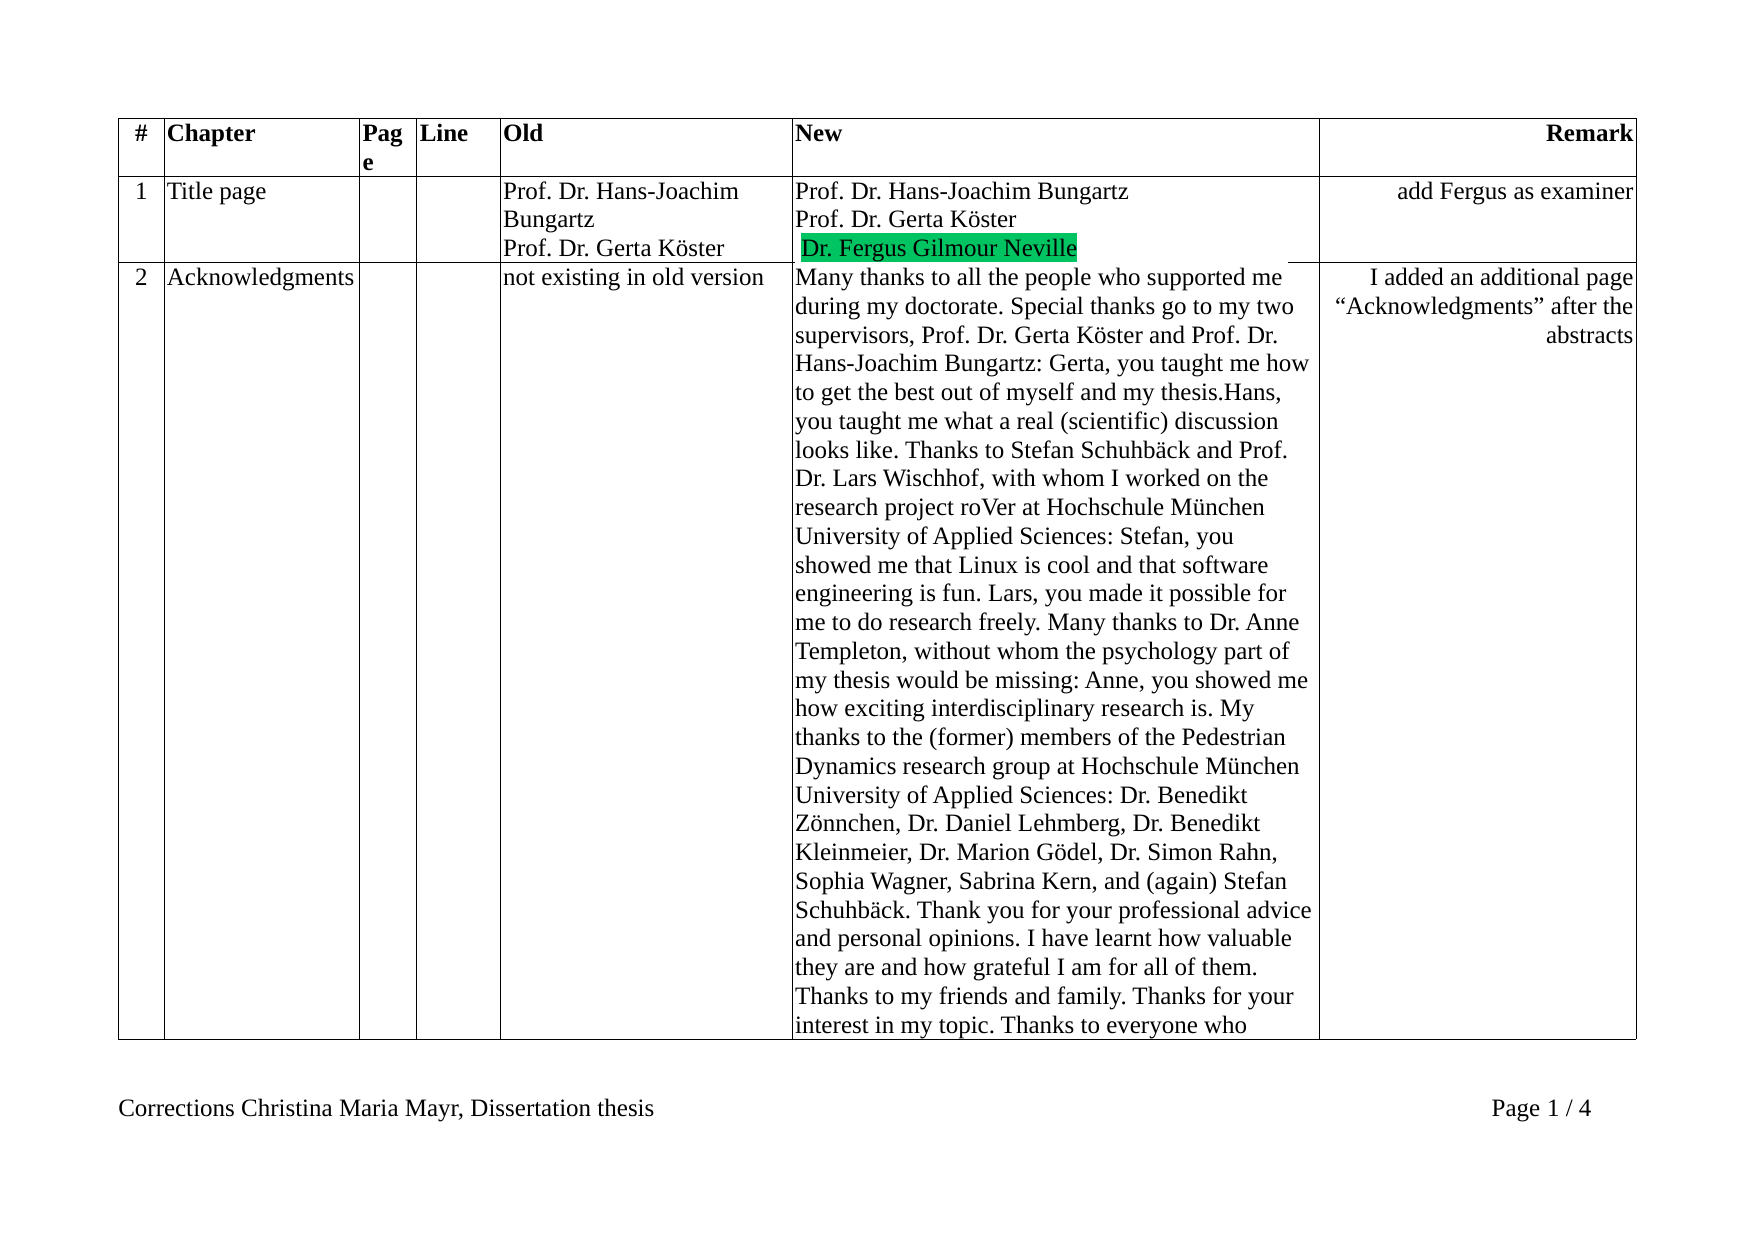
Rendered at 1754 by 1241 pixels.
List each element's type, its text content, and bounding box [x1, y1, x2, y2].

table_cell 2 [119, 263, 164, 1038]
table_header Chapter [165, 119, 359, 176]
table_header # [119, 119, 164, 176]
table_cell Acknowledgments [165, 263, 359, 1038]
table_cell [417, 177, 500, 262]
table_cell I added an additional page “Acknowledgments” after the abstracts [1320, 263, 1636, 1038]
table_header Line [417, 119, 500, 176]
table_cell [417, 263, 500, 1038]
table_cell [360, 263, 416, 1038]
table_cell Prof. Dr. Hans-Joachim Bungartz Prof. Dr. Gerta Köster Dr. Fergus Gilmour Neville [793, 177, 1319, 262]
table_header Old [501, 119, 792, 176]
table_header New [793, 119, 1319, 176]
table_cell [360, 177, 416, 262]
table_cell Prof. Dr. Hans-Joachim Bungartz Prof. Dr. Gerta Köster [501, 177, 792, 262]
table_cell add Fergus as examiner [1320, 177, 1636, 262]
table_cell not existing in old version [501, 263, 792, 1038]
table_cell Many thanks to all the people who supported me during my doctorate. Special thanks go to my two supervisors, Prof. Dr. Gerta Köster and Prof. Dr. Hans-Joachim Bungartz: Gerta, you taught me how to get the best out of myself and my thesis.Hans, you taught me what a real (scientific) discussion looks like. Thanks to Stefan Schuhbäck and Prof. Dr. Lars Wischhof, with whom I worked on the research project roVer at Hochschule München University of Applied Sciences: Stefan, you showed me that Linux is cool and that software engineering is fun. Lars, you made it possible for me to do research freely. Many thanks to Dr. Anne Templeton, without whom the psychology part of my thesis would be missing: Anne, you showed me how exciting interdisciplinary research is. My thanks to the (former) members of the Pedestrian Dynamics research group at Hochschule München University of Applied Sciences: Dr. Benedikt Zönnchen, Dr. Daniel Lehmberg, Dr. Benedikt Kleinmeier, Dr. Marion Gödel, Dr. Simon Rahn, Sophia Wagner, Sabrina Kern, and (again) Stefan Schuhbäck. Thank you for your professional advice and personal opinions. I have learnt how valuable they are and how grateful I am for all of them. Thanks to my friends and family. Thanks for your interest in my topic. Thanks to everyone who [793, 263, 1319, 1038]
table_header Remark [1320, 119, 1636, 176]
table_header Page [360, 119, 416, 176]
table_cell Title page [165, 177, 359, 262]
table_cell 1 [119, 177, 164, 262]
